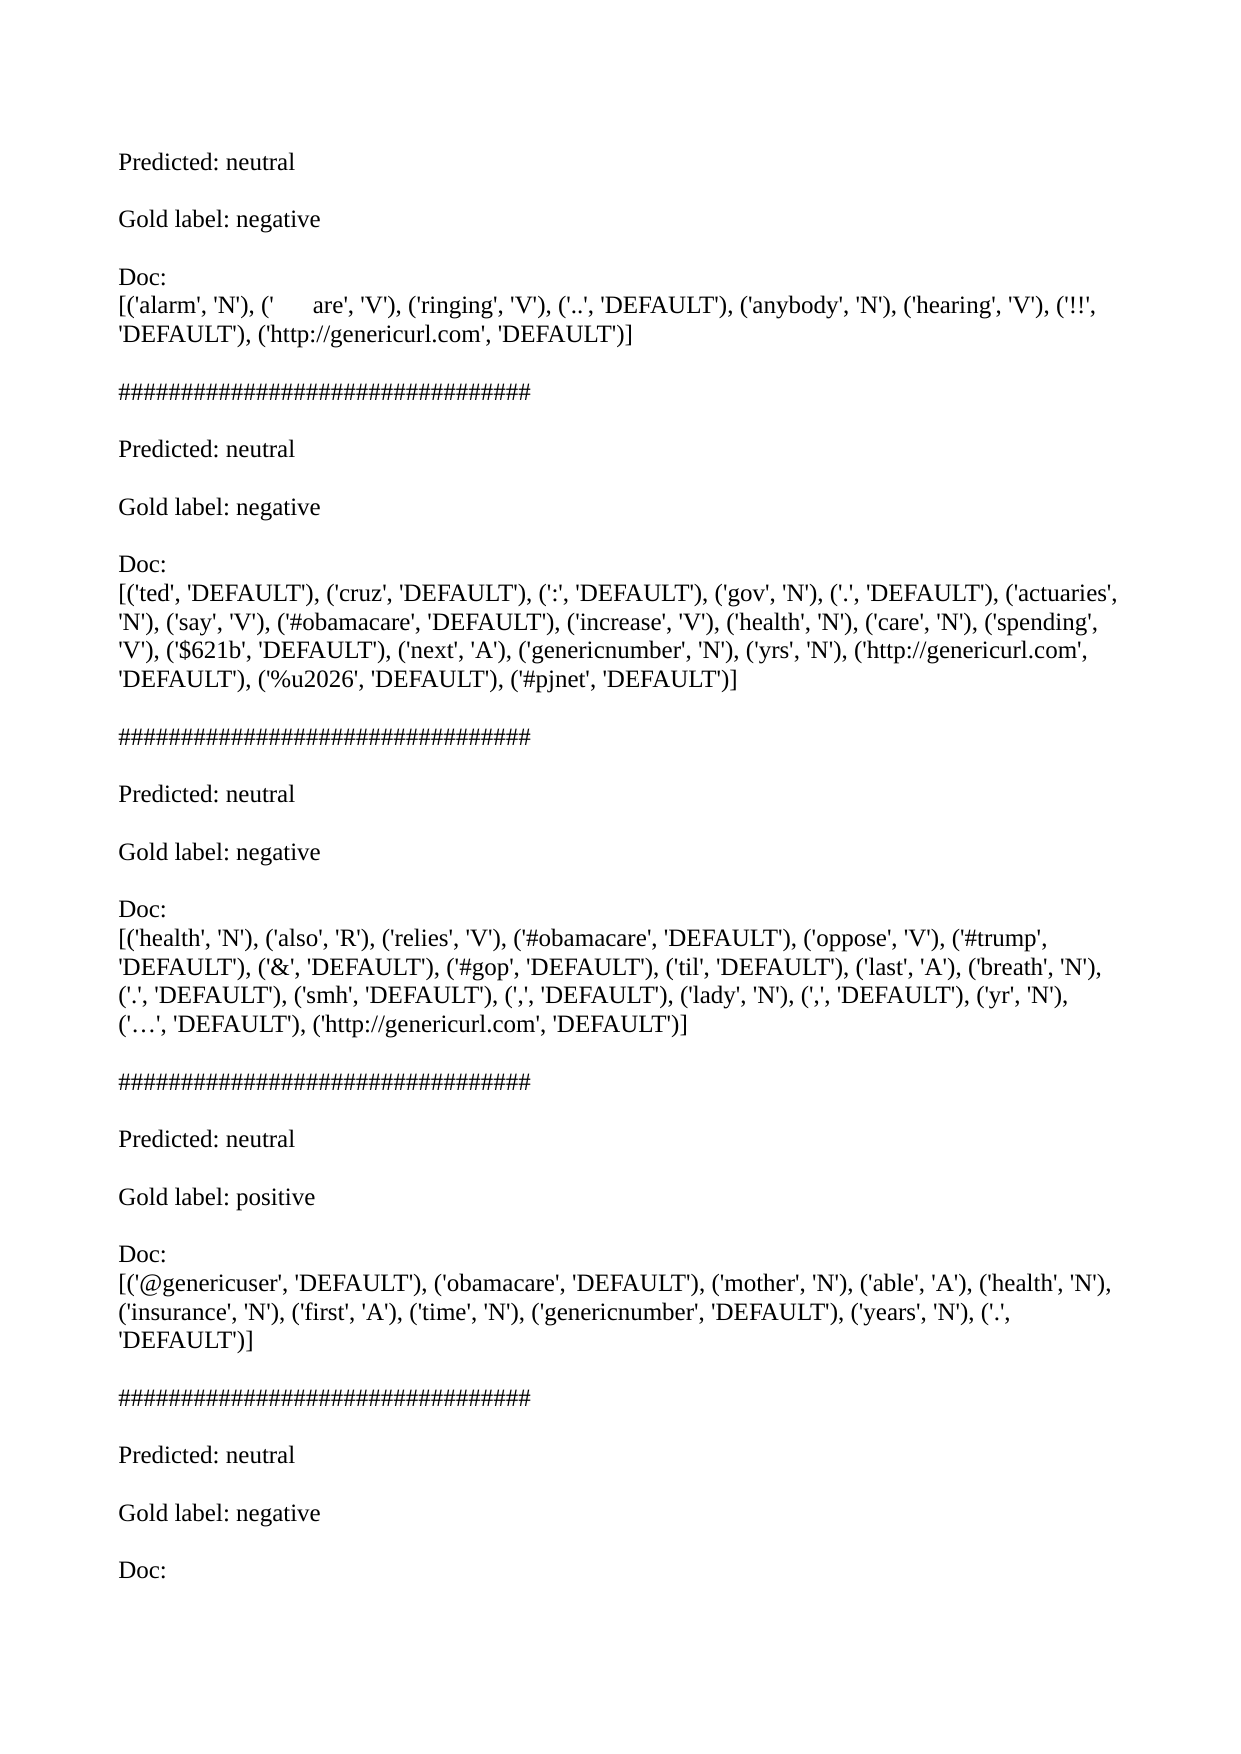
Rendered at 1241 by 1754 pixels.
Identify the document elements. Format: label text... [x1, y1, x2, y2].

text ################################# [118, 1067, 1122, 1096]
text Gold label: positive [118, 1182, 1122, 1211]
text Doc: [118, 1239, 1122, 1268]
text Doc: [118, 549, 1122, 578]
text Predicted: neutral [118, 1441, 1122, 1469]
text Predicted: neutral [118, 147, 1122, 176]
text ################################# [118, 377, 1122, 406]
text [('health', 'N'), ('also', 'R'), ('relies', 'V'), ('#obamacare', 'DEFAULT'), ('oppose', 'V'), ('#trump', 'DEFAULT'), ('&', 'DEFAULT'), ('#gop', 'DEFAULT'), ('til', 'DEFAULT'), ('last', 'A'), ('breath', 'N'), ('.', 'DEFAULT'), ('smh', 'DEFAULT'), (',', 'DEFAULT'), ('lady', 'N'), (',', 'DEFAULT'), ('yr', 'N'), ('…', 'DEFAULT'), ('http://genericurl.com', 'DEFAULT')] [118, 923, 1122, 1038]
text ################################# [118, 722, 1122, 751]
text [('ted', 'DEFAULT'), ('cruz', 'DEFAULT'), (':', 'DEFAULT'), ('gov', 'N'), ('.', 'DEFAULT'), ('actuaries', 'N'), ('say', 'V'), ('#obamacare', 'DEFAULT'), ('increase', 'V'), ('health', 'N'), ('care', 'N'), ('spending', 'V'), ('$621b', 'DEFAULT'), ('next', 'A'), ('genericnumber', 'N'), ('yrs', 'N'), ('http://genericurl.com', 'DEFAULT'), ('%u2026', 'DEFAULT'), ('#pjnet', 'DEFAULT')] [118, 578, 1122, 693]
text Doc: [118, 1556, 1122, 1584]
text Gold label: negative [118, 837, 1122, 866]
text Predicted: neutral [118, 779, 1122, 808]
text [('alarm', 'N'), ('🔔🔔are', 'V'), ('ringing', 'V'), ('..', 'DEFAULT'), ('anybody', 'N'), ('hearing', 'V'), ('!!', 'DEFAULT'), ('http://genericurl.com', 'DEFAULT')] [118, 291, 1122, 348]
text Predicted: neutral [118, 434, 1122, 463]
text Doc: [118, 262, 1122, 291]
text ################################# [118, 1383, 1122, 1412]
text Gold label: negative [118, 1498, 1122, 1527]
text Doc: [118, 894, 1122, 923]
text Gold label: negative [118, 492, 1122, 521]
text [('@genericuser', 'DEFAULT'), ('obamacare', 'DEFAULT'), ('mother', 'N'), ('able', 'A'), ('health', 'N'), ('insurance', 'N'), ('first', 'A'), ('time', 'N'), ('genericnumber', 'DEFAULT'), ('years', 'N'), ('.', 'DEFAULT')] [118, 1268, 1122, 1354]
text Gold label: negative [118, 204, 1122, 233]
text Predicted: neutral [118, 1124, 1122, 1153]
